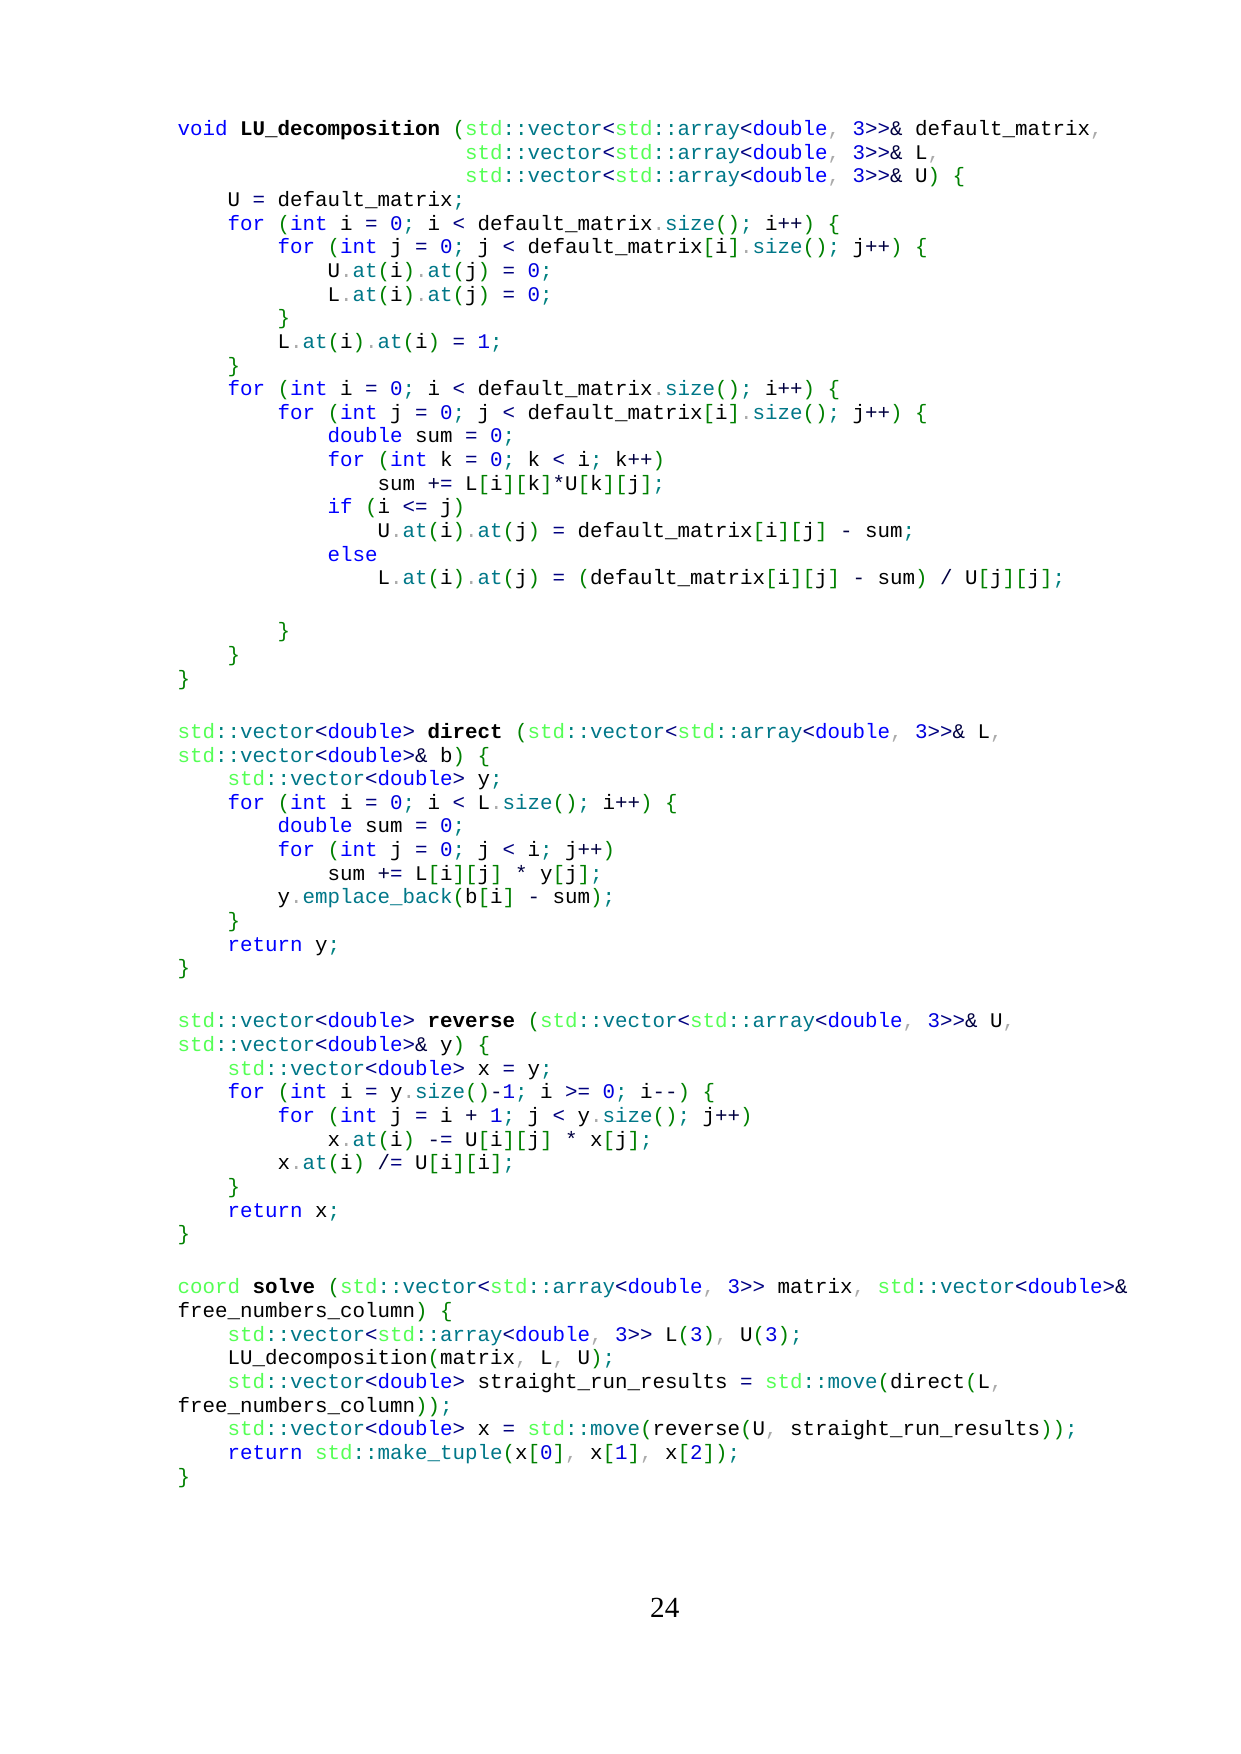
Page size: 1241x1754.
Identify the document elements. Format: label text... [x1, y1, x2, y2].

text for (int i = 0; i < default_matrix.size(); i++) { [177, 378, 1152, 402]
text for (int i = 0; i < default_matrix.size(); i++) { [177, 213, 1152, 236]
text return y; [177, 934, 1152, 957]
text void LU_decomposition (std::vector<std::array<double, 3>>& default_matrix, [177, 118, 1152, 142]
text std::vector<double> straight_run_results = std::move(direct(L, free_numbers_column)); [177, 1371, 1152, 1418]
text U = default_matrix; [177, 189, 1152, 213]
text } [177, 644, 1152, 668]
text } [177, 957, 1152, 981]
text } [177, 1466, 1152, 1489]
text std::vector<std::array<double, 3>> L(3), U(3); [177, 1324, 1152, 1347]
text U.at(i).at(j) = default_matrix[i][j] - sum; [177, 520, 1152, 544]
text for (int i = 0; i < L.size(); i++) { [177, 792, 1152, 816]
text } [177, 354, 1152, 378]
text L.at(i).at(j) = 0; [177, 284, 1152, 307]
text x.at(i) /= U[i][i]; [177, 1152, 1152, 1176]
text } [177, 307, 1152, 331]
text if (i <= j) [177, 496, 1152, 520]
text LU_decomposition(matrix, L, U); [177, 1347, 1152, 1371]
text for (int j = i + 1; j < y.size(); j++) [177, 1105, 1152, 1129]
text std::vector<double> y; [177, 768, 1152, 792]
text return x; [177, 1200, 1152, 1223]
text double sum = 0; [177, 426, 1152, 449]
text } [177, 1223, 1152, 1247]
text std::vector<double> reverse (std::vector<std::array<double, 3>>& U, std::vector<double>& y) { [177, 1011, 1152, 1058]
text for (int i = y.size()-1; i >= 0; i--) { [177, 1081, 1152, 1105]
text L.at(i).at(j) = (default_matrix[i][j] - sum) / U[j][j]; [177, 567, 1152, 591]
text } [177, 668, 1152, 691]
text L.at(i).at(i) = 1; [177, 331, 1152, 354]
text sum += L[i][k]*U[k][j]; [177, 473, 1152, 496]
text for (int j = 0; j < i; j++) [177, 839, 1152, 863]
text std::vector<double> x = y; [177, 1058, 1152, 1081]
text for (int j = 0; j < default_matrix[i].size(); j++) { [177, 402, 1152, 426]
text y.emplace_back(b[i] - sum); [177, 886, 1152, 910]
text for (int k = 0; k < i; k++) [177, 449, 1152, 473]
text double sum = 0; [177, 816, 1152, 839]
text } [177, 910, 1152, 934]
text } [177, 1176, 1152, 1200]
text coord solve (std::vector<std::array<double, 3>> matrix, std::vector<double>& free_numbers_column) { [177, 1276, 1152, 1324]
text std::vector<double> direct (std::vector<std::array<double, 3>>& L, std::vector<double>& b) { [177, 721, 1152, 768]
text std::vector<std::array<double, 3>>& L, [177, 142, 1152, 165]
text U.at(i).at(j) = 0; [177, 260, 1152, 284]
text sum += L[i][j] * y[j]; [177, 863, 1152, 886]
text std::vector<std::array<double, 3>>& U) { [177, 165, 1152, 189]
text x.at(i) -= U[i][j] * x[j]; [177, 1129, 1152, 1152]
text else [177, 544, 1152, 567]
text return std::make_tuple(x[0], x[1], x[2]); [177, 1442, 1152, 1466]
text } [177, 621, 1152, 644]
text for (int j = 0; j < default_matrix[i].size(); j++) { [177, 236, 1152, 260]
text std::vector<double> x = std::move(reverse(U, straight_run_results)); [177, 1418, 1152, 1442]
